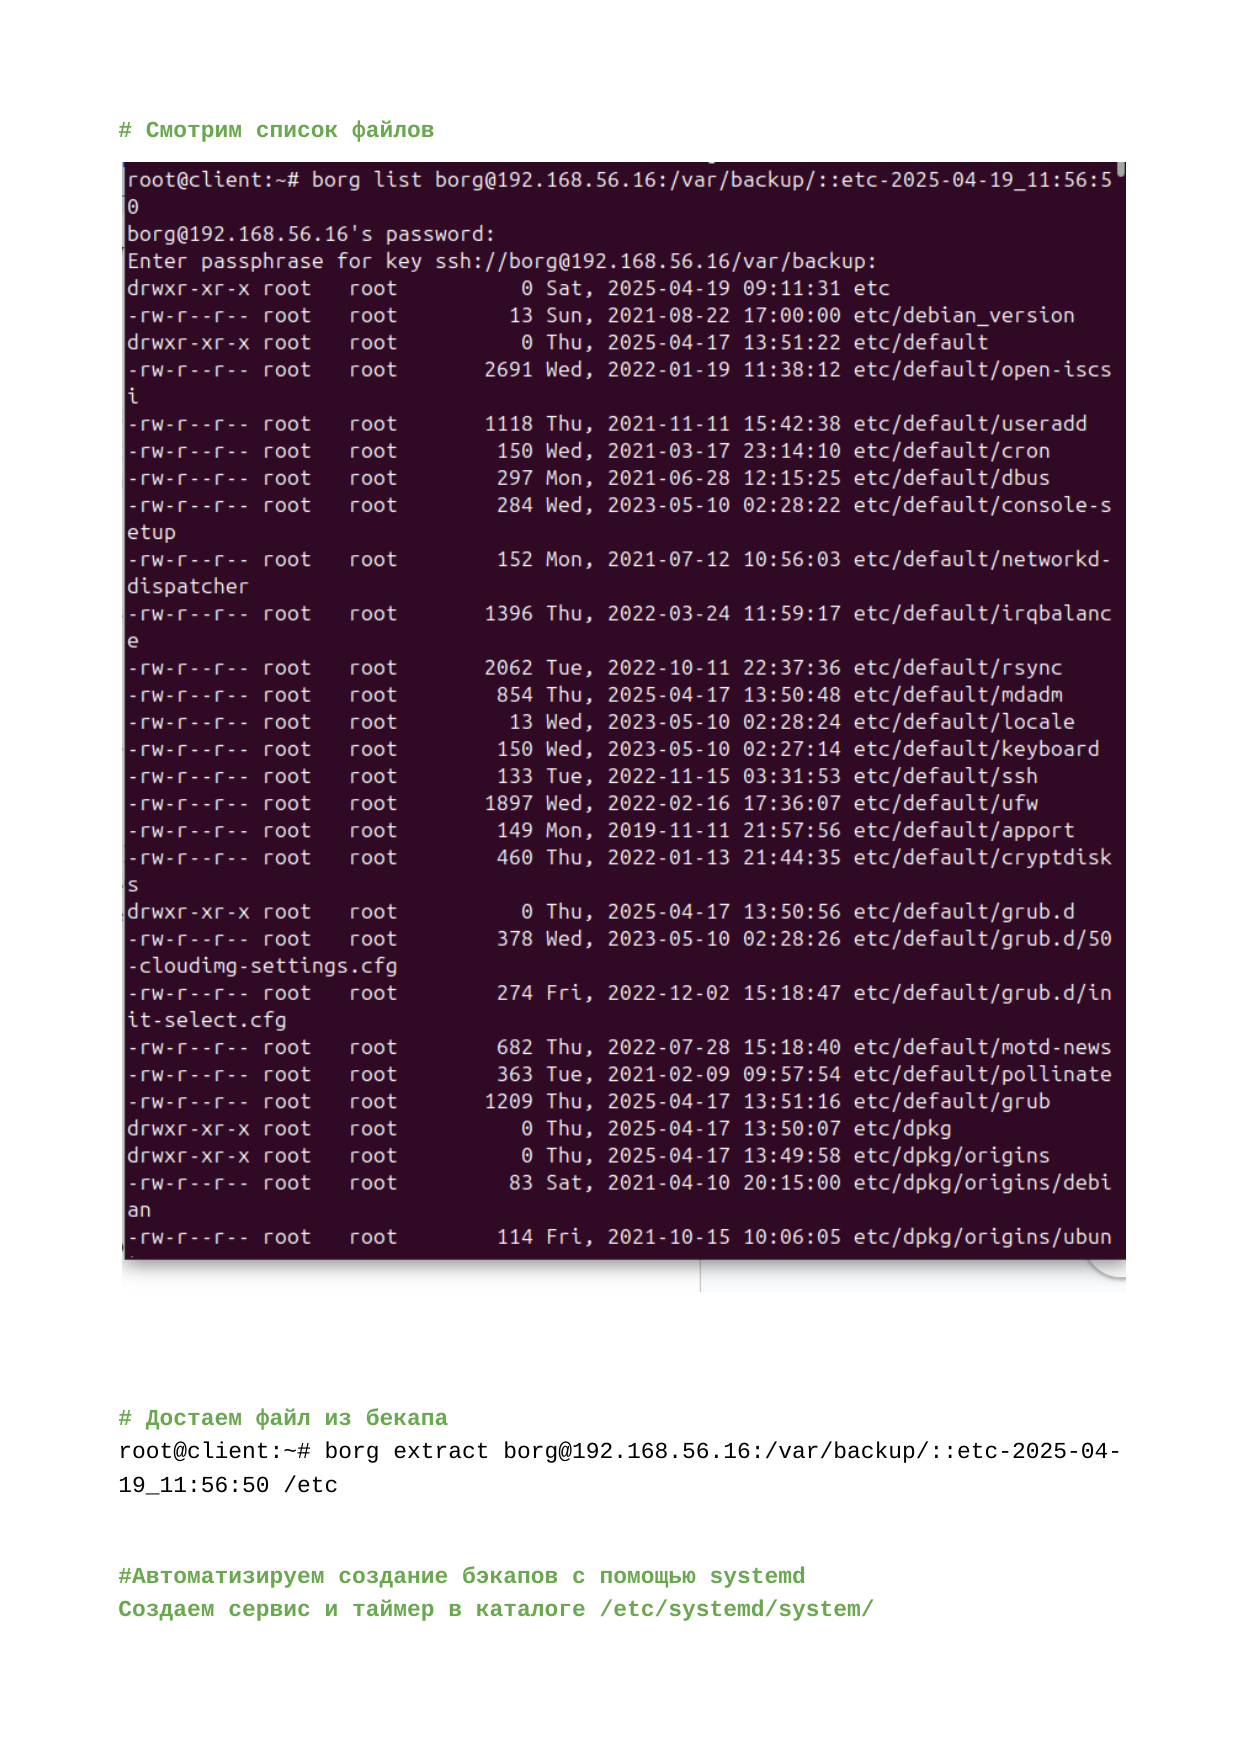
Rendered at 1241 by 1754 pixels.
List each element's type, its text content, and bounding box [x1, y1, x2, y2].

picture [122, 162, 1126, 1292]
text # Смотрим список файлов [118, 118, 1122, 144]
text # Достаем файл из бекапа [118, 1406, 1122, 1432]
text #Автоматизируем создание бэкапов с помощью systemd [118, 1564, 1122, 1590]
text root@client:~# borg extract borg@192.168.56.16:/var/backup/::etc-2025-04-19_11:56:50 /etc [118, 1440, 1122, 1499]
text Создаем сервис и таймер в каталоге /etc/systemd/system/ [118, 1598, 1122, 1623]
